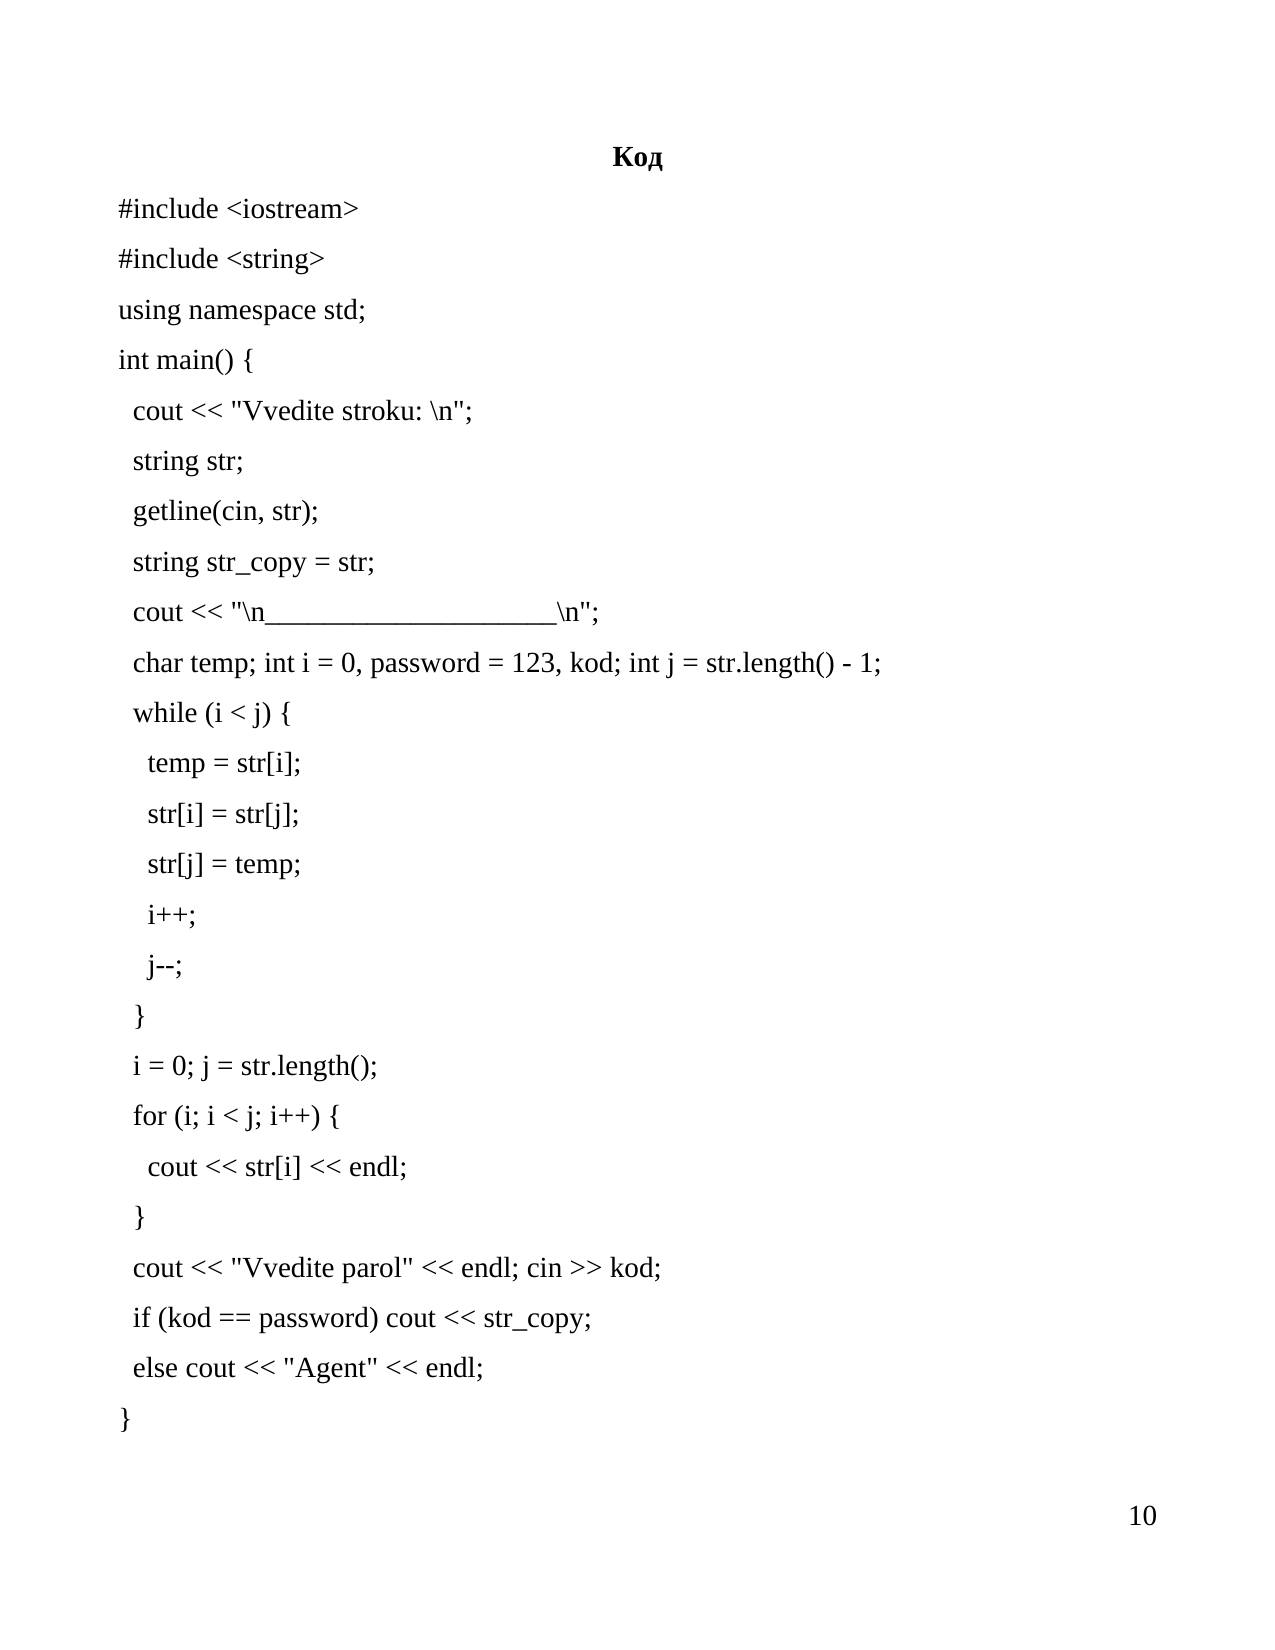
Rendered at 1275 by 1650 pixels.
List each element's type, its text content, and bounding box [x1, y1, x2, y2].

text } [118, 998, 1157, 1031]
text temp = str[i]; [118, 746, 1157, 779]
text #include <iostream> [118, 191, 1157, 224]
text str[j] = temp; [118, 846, 1157, 880]
text for (i; i < j; i++) { [118, 1098, 1157, 1132]
text } [118, 1401, 1157, 1434]
subtitle Код [118, 139, 1157, 172]
text if (kod == password) cout << str_copy; [118, 1300, 1157, 1334]
text j--; [118, 947, 1157, 981]
text using namespace std; [118, 292, 1157, 325]
text int main() { [118, 342, 1157, 376]
text } [118, 1199, 1157, 1233]
text char temp; int i = 0, password = 123, kod; int j = str.length() - 1; [118, 645, 1157, 678]
text cout << "Vvedite parol" << endl; cin >> kod; [118, 1250, 1157, 1283]
text string str_copy = str; [118, 544, 1157, 577]
text i = 0; j = str.length(); [118, 1048, 1157, 1082]
text string str; [118, 443, 1157, 477]
text str[i] = str[j]; [118, 796, 1157, 829]
text while (i < j) { [118, 695, 1157, 729]
text cout << "Vvedite stroku: \n"; [118, 393, 1157, 426]
text cout << "\n____________________\n"; [118, 594, 1157, 628]
text i++; [118, 897, 1157, 930]
text else cout << "Agent" << endl; [118, 1351, 1157, 1384]
text getline(cin, str); [118, 493, 1157, 527]
text #include <string> [118, 241, 1157, 275]
text cout << str[i] << endl; [118, 1149, 1157, 1182]
